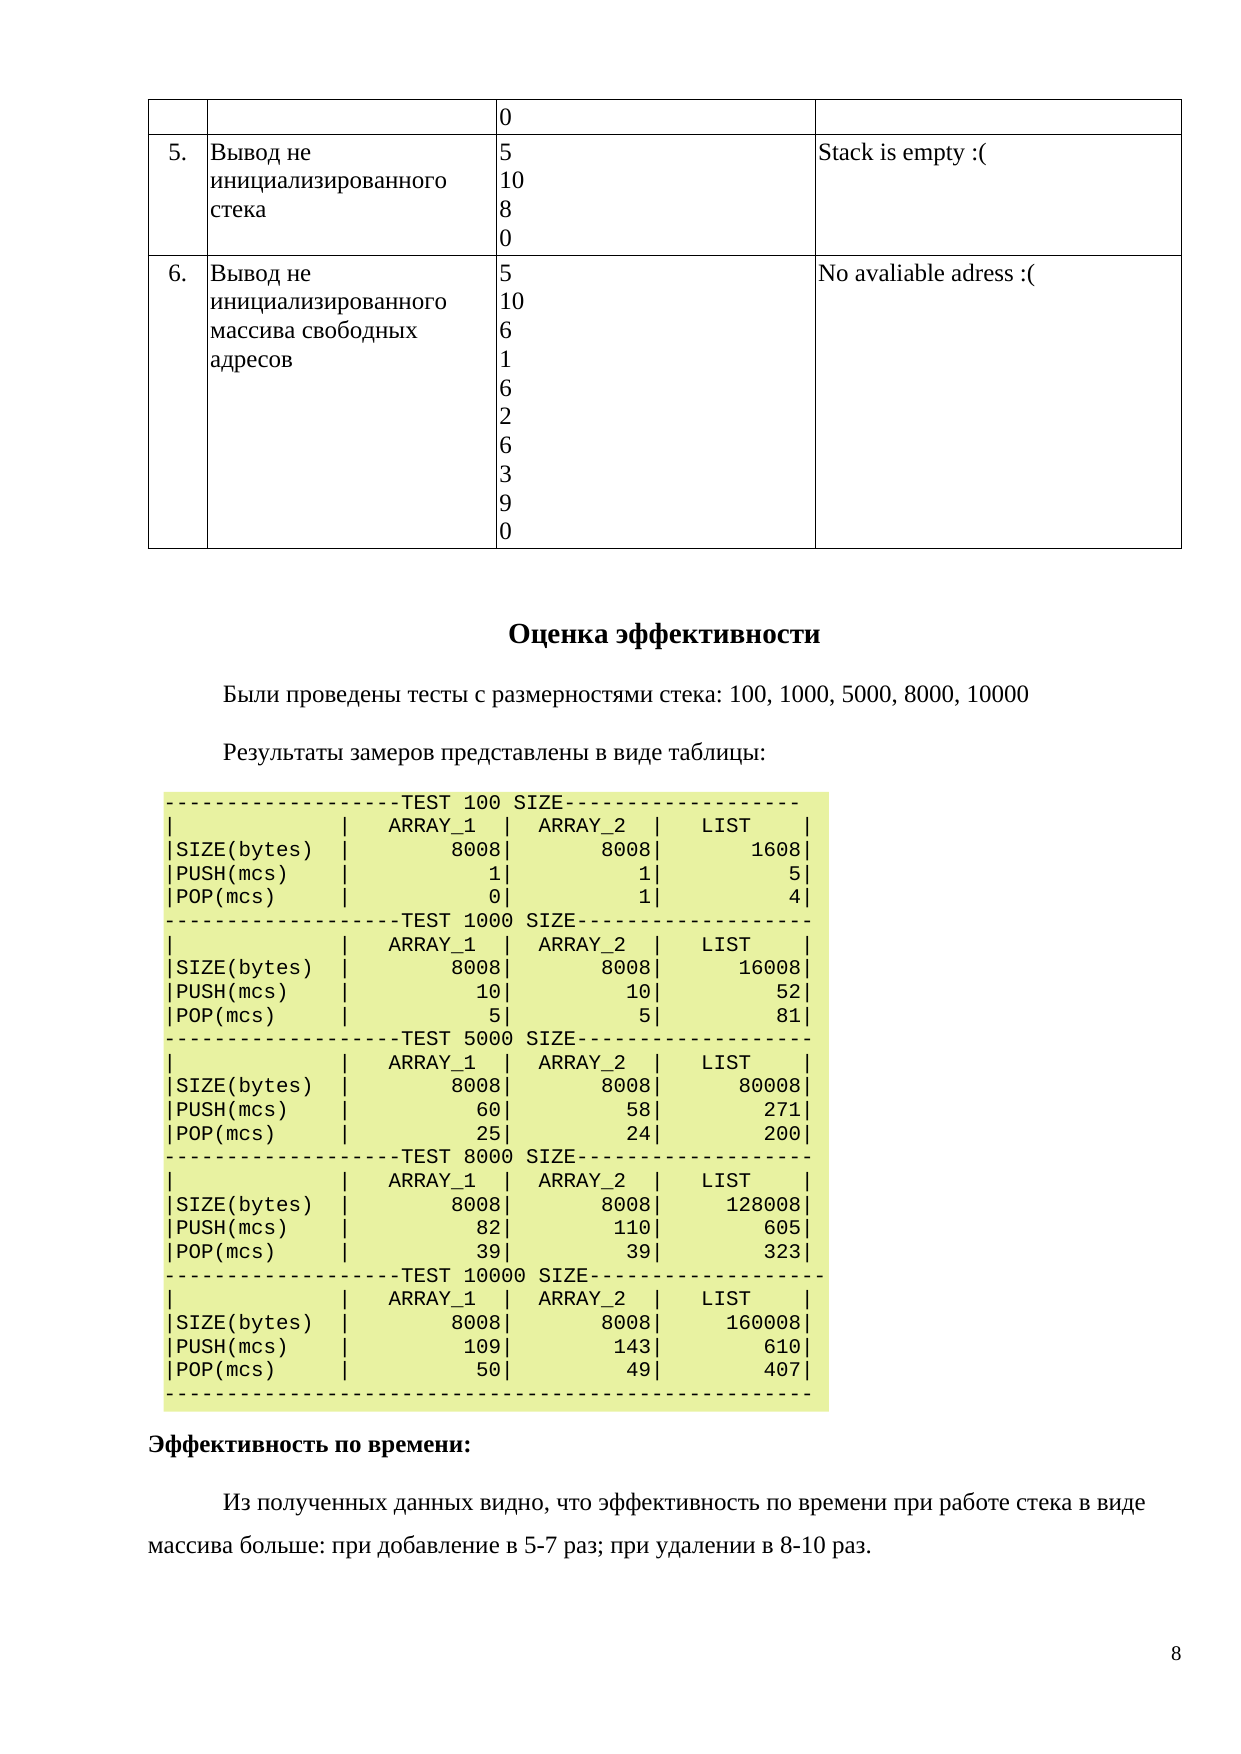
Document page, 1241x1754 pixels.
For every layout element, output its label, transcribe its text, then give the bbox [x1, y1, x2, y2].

table_cell Вывод не инициализированного массива свободных адресов [208, 256, 496, 548]
table_cell Вывод не инициализированного стека [208, 135, 496, 255]
table_cell 6. [149, 256, 207, 548]
table_cell 0 [497, 100, 815, 134]
table_cell [816, 100, 1181, 134]
table_cell 5. [149, 135, 207, 255]
table_cell [208, 100, 496, 134]
table_cell Stack is empty :( [816, 135, 1181, 255]
table_cell 5 10 6 1 6 2 6 3 9 0 [497, 256, 815, 548]
table_cell 5 10 8 0 [497, 135, 815, 255]
text Результаты замеров представлены в виде таблицы: [148, 737, 1181, 766]
subtitle Оценка эффективности [148, 616, 1181, 650]
text Эффективность по времени: [148, 1429, 1181, 1458]
table_cell No avaliable adress :( [816, 256, 1181, 548]
table_cell [149, 100, 207, 134]
text Из полученных данных видно, что эффективность по времени при работе стека в виде массива больше: при добавление в 5-7 раз; при удалении в 8-10 раз. [148, 1487, 1181, 1559]
text Были проведены тесты с размерностями стека: 100, 1000, 5000, 8000, 10000 [148, 679, 1181, 708]
